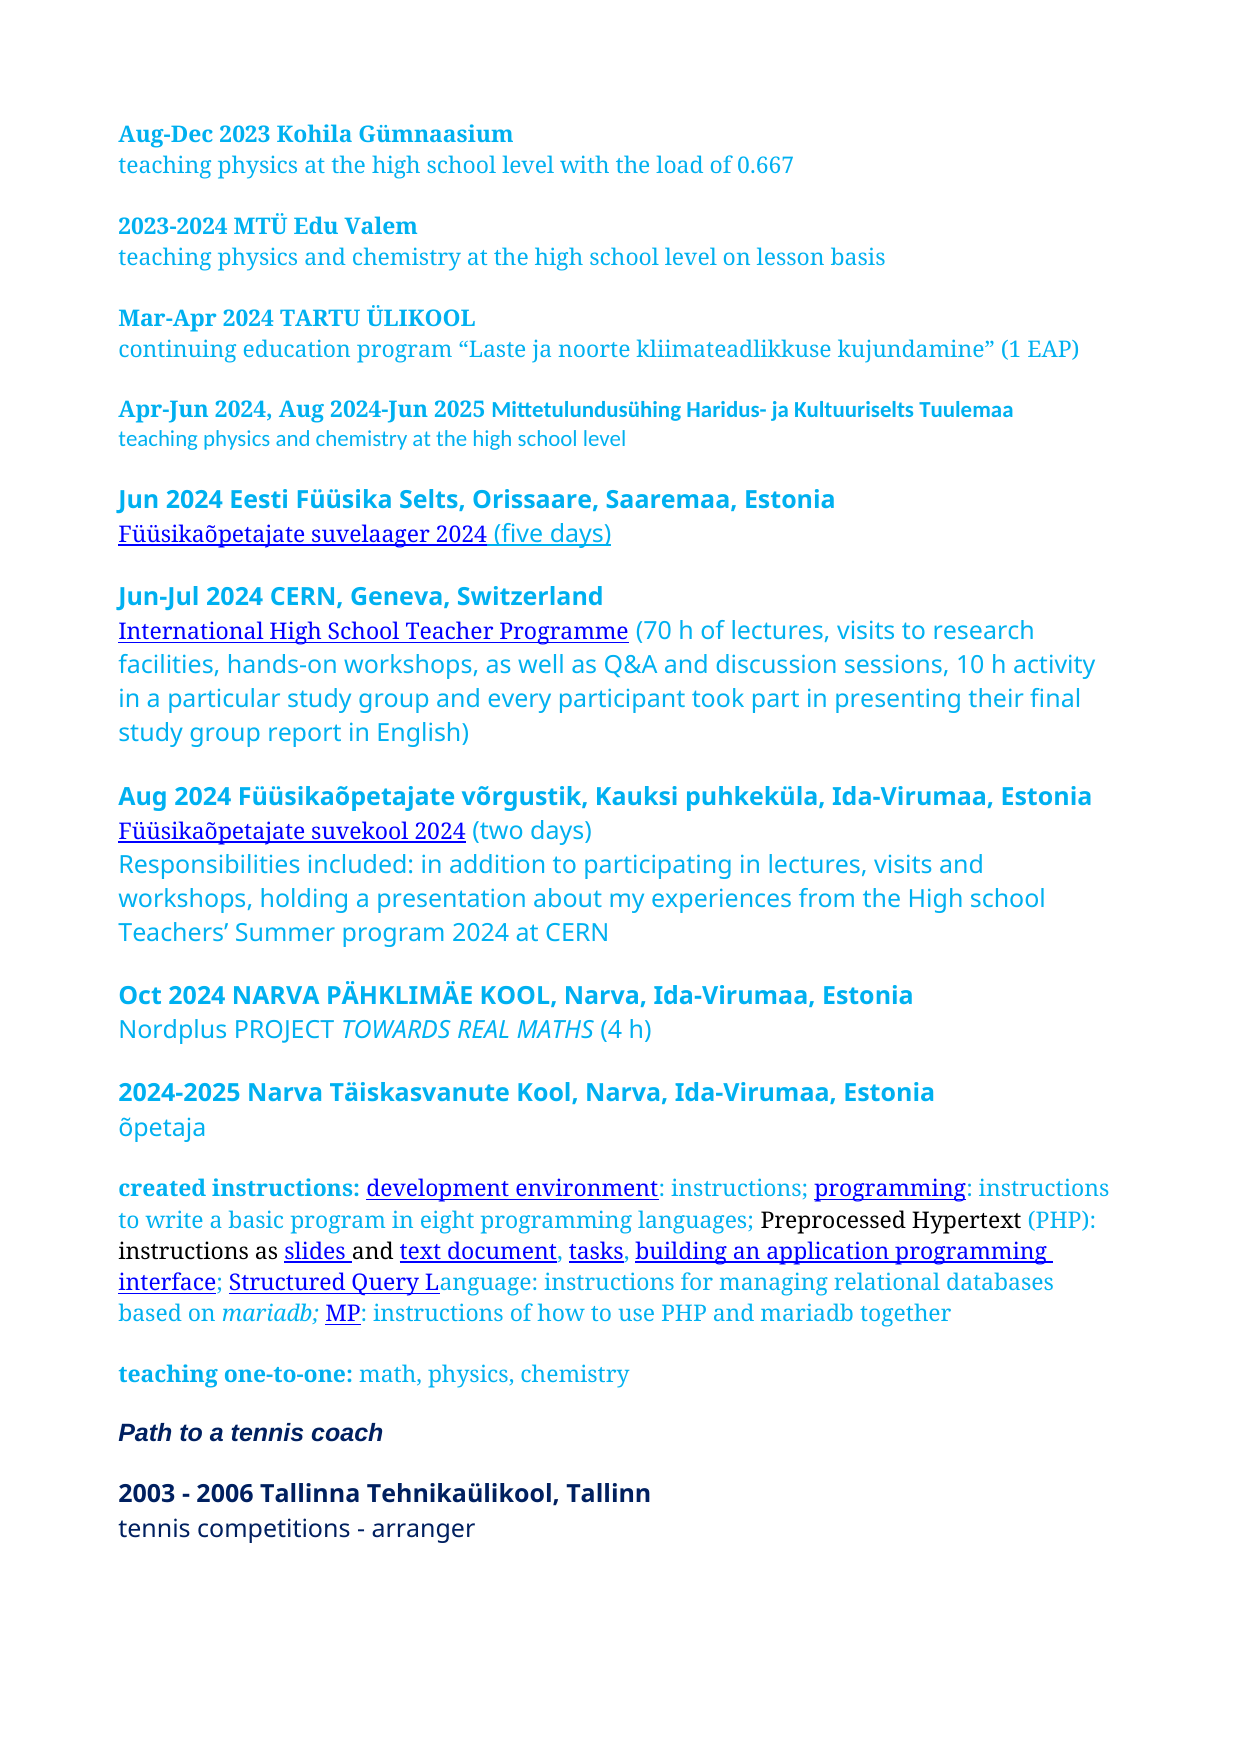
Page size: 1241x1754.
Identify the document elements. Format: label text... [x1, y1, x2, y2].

text Mar-Apr 2024 TARTU ÜLIKOOL continuing education program “Laste ja noorte kliimateadlikkuse kujundamine” (1 EAP) [118, 301, 1122, 364]
text created instructions: development environment: instructions; programming: instructions to write a basic program in eight programming languages; Preprocessed Hypertext (PHP): instructions as slides and text document, tasks, building an application programming interface; Structured Query Language: instructions for managing relational databases based on mariadb; MP: instructions of how to use PHP and mariadb together [118, 1172, 1122, 1329]
text 2023-2024 MTÜ Edu Valem teaching physics and chemistry at the high school level on lesson basis [118, 210, 1122, 272]
text teaching one-to-one: math, physics, chemistry [118, 1358, 1122, 1389]
text Oct 2024 NARVA PÄHKLIMÄE KOOL, Narva, Ida-Virumaa, Estonia Nordplus PROJECT TOWARDS REAL MATHS (4 h) [118, 978, 1122, 1046]
text Apr-Jun 2024, Aug 2024-Jun 2025 Mittetulundusühing Haridus- ja Kultuuriselts Tuulemaa teaching physics and chemistry at the high school level [118, 393, 1122, 452]
text Jun-Jul 2024 CERN, Geneva, Switzerland International High School Teacher Programme (70 h of lectures, visits to research facilities, hands-on workshops, as well as Q&A and discussion sessions, 10 h activity in a particular study group and every participant took part in presenting their final study group report in English) [118, 579, 1122, 749]
text 2003 - 2006 Tallinna Tehnikaülikool, Tallinn tennis competitions - arranger [118, 1476, 1122, 1544]
text 2024-2025 Narva Täiskasvanute Kool, Narva, Ida-Virumaa, Estonia õpetaja [118, 1075, 1122, 1143]
text Aug-Dec 2023 Kohila Gümnaasium teaching physics at the high school level with the load of 0.667 [118, 118, 1122, 181]
subtitle Path to a tennis coach [118, 1418, 1122, 1447]
text Jun 2024 Eesti Füüsika Selts, Orissaare, Saaremaa, Estonia Füüsikaõpetajate suvelaager 2024 (five days) [118, 482, 1122, 550]
text Aug 2024 Füüsikaõpetajate võrgustik, Kauksi puhkeküla, Ida-Virumaa, Estonia Füüsikaõpetajate suvekool 2024 (two days) Responsibilities included: in addition to participating in lectures, visits and workshops, holding a presentation about my experiences from the High school Teachers’ Summer program 2024 at CERN [118, 778, 1122, 949]
